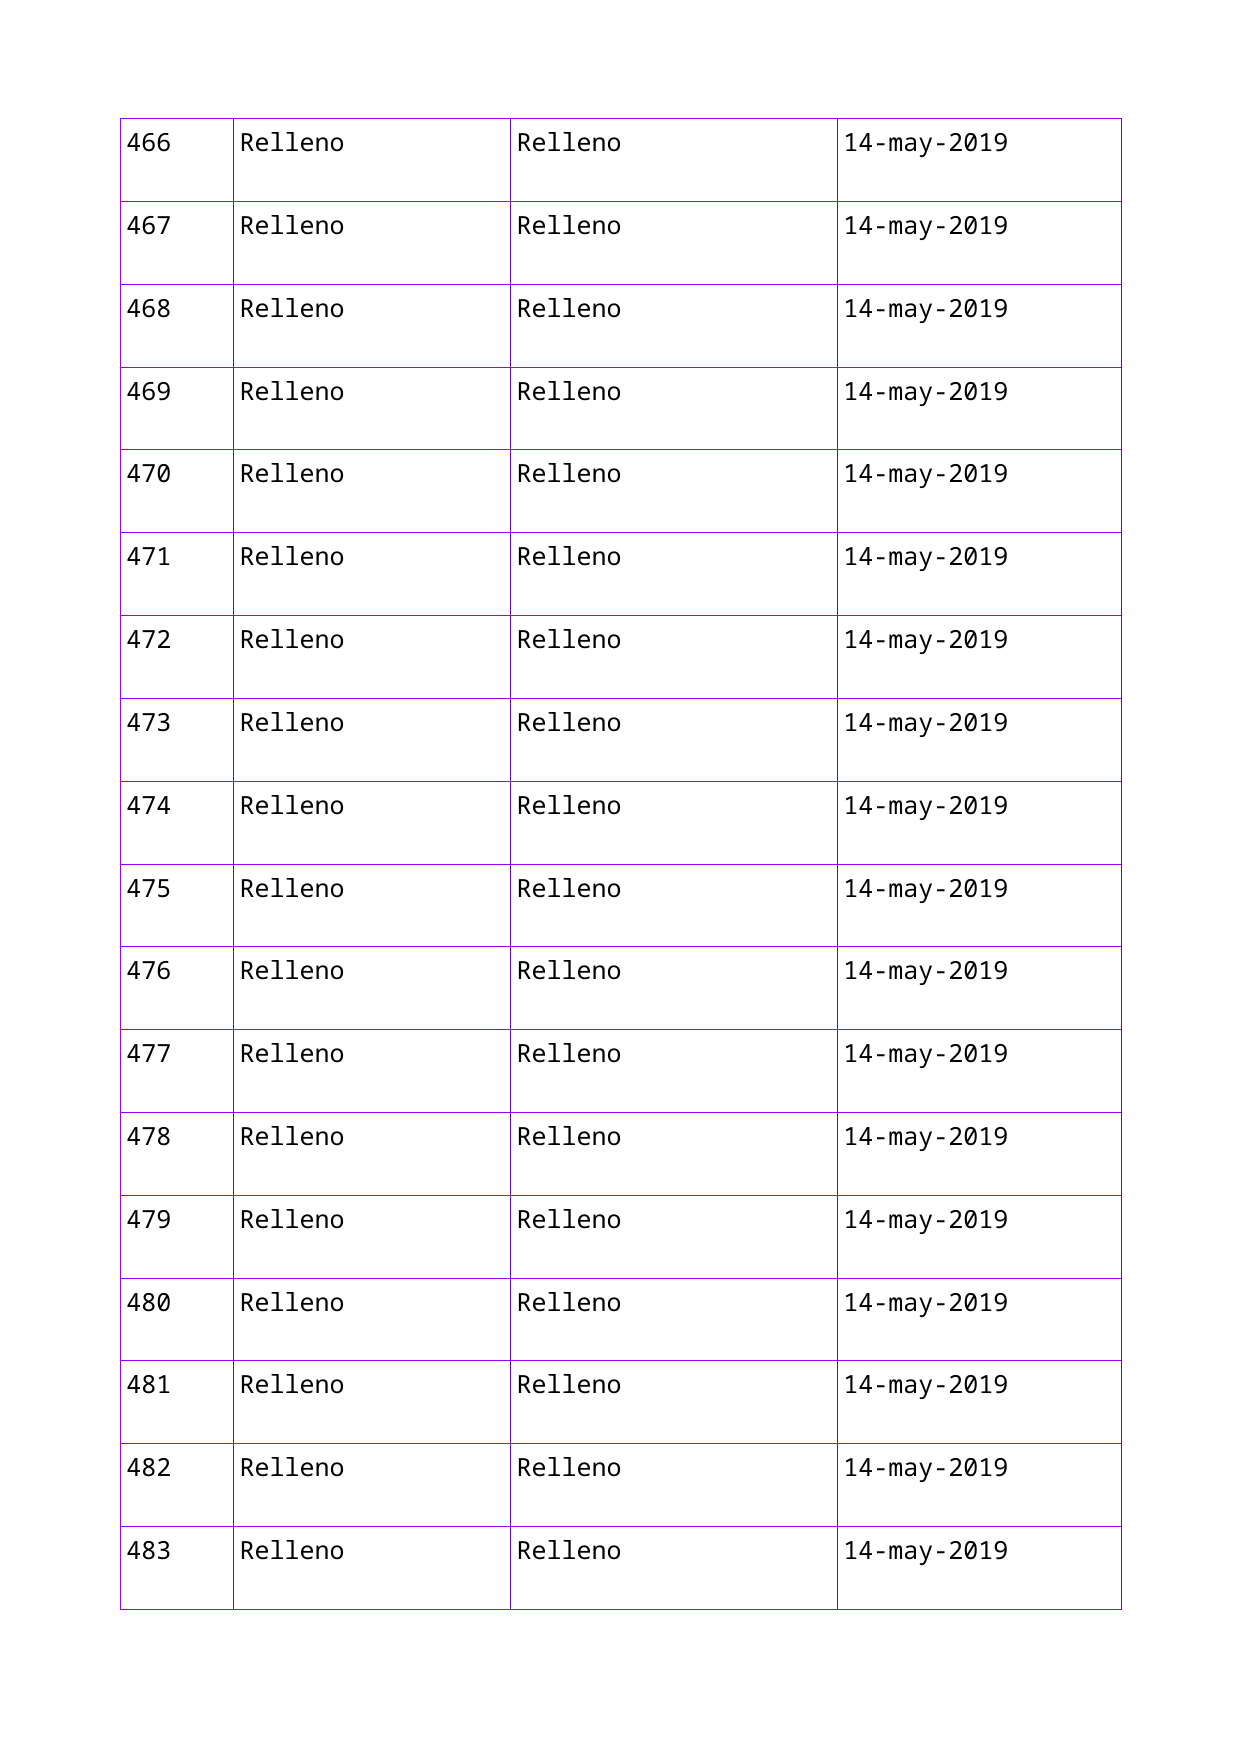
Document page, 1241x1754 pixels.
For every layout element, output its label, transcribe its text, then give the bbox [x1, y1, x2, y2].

table_cell Relleno [511, 202, 837, 284]
table_cell 14-may-2019 [838, 1527, 1121, 1609]
table_cell 479 [121, 1196, 233, 1277]
table_cell Relleno [511, 1361, 837, 1443]
table_cell 14-may-2019 [838, 782, 1121, 863]
table_cell 467 [121, 202, 233, 284]
table_cell 470 [121, 450, 233, 532]
table_cell 14-may-2019 [838, 1444, 1121, 1526]
table_cell [1122, 946, 1130, 1029]
table_cell 483 [121, 1527, 233, 1609]
table_cell 469 [121, 368, 233, 449]
table_cell Relleno [511, 782, 837, 863]
table_cell Relleno [511, 1113, 837, 1195]
table_cell Relleno [234, 1113, 510, 1195]
table_cell 14-may-2019 [838, 1113, 1121, 1195]
table_cell Relleno [511, 1279, 837, 1360]
table_cell [1122, 1526, 1130, 1609]
table_cell Relleno [234, 285, 510, 367]
table_cell 14-may-2019 [838, 285, 1121, 367]
table_cell Relleno [511, 1527, 837, 1609]
table_cell [1122, 532, 1130, 615]
table_cell 14-may-2019 [838, 202, 1121, 284]
table_cell [1122, 1112, 1130, 1195]
table_cell 14-may-2019 [838, 119, 1121, 201]
table_cell Relleno [511, 1030, 837, 1112]
table_cell Relleno [234, 202, 510, 284]
table_cell 477 [121, 1030, 233, 1112]
table_cell Relleno [511, 947, 837, 1029]
table_cell 466 [121, 119, 233, 201]
table_cell 480 [121, 1279, 233, 1360]
table_cell 14-may-2019 [838, 1361, 1121, 1443]
table_cell 14-may-2019 [838, 616, 1121, 698]
table_cell Relleno [511, 1444, 837, 1526]
table_cell 474 [121, 782, 233, 863]
table_cell 482 [121, 1444, 233, 1526]
table_cell Relleno [511, 119, 837, 201]
table_cell Relleno [234, 865, 510, 946]
table_cell 468 [121, 285, 233, 367]
table_cell Relleno [234, 1196, 510, 1277]
table_cell [1122, 1278, 1130, 1360]
table_cell [1122, 1360, 1130, 1443]
table_cell 14-may-2019 [838, 1279, 1121, 1360]
table_cell 476 [121, 947, 233, 1029]
table_cell Relleno [511, 285, 837, 367]
table_cell Relleno [234, 782, 510, 863]
table_cell 14-may-2019 [838, 865, 1121, 946]
table_cell Relleno [511, 533, 837, 615]
table_cell [1122, 1443, 1130, 1526]
table_cell Relleno [511, 865, 837, 946]
table_cell 481 [121, 1361, 233, 1443]
table_cell Relleno [234, 947, 510, 1029]
table_cell Relleno [511, 699, 837, 781]
table_cell Relleno [234, 1527, 510, 1609]
table_cell [1122, 118, 1130, 201]
table_cell Relleno [511, 1196, 837, 1277]
table_cell 14-may-2019 [838, 450, 1121, 532]
table_cell 14-may-2019 [838, 368, 1121, 449]
table_cell Relleno [234, 368, 510, 449]
table_cell 473 [121, 699, 233, 781]
table_cell Relleno [234, 1361, 510, 1443]
table_cell [1122, 1029, 1130, 1112]
table_cell Relleno [511, 616, 837, 698]
table_cell Relleno [234, 1030, 510, 1112]
table_cell Relleno [511, 450, 837, 532]
table_cell Relleno [234, 1444, 510, 1526]
table_cell Relleno [234, 533, 510, 615]
table_cell [1122, 449, 1130, 532]
table_cell 14-may-2019 [838, 1030, 1121, 1112]
table_cell [1122, 201, 1130, 284]
table_cell Relleno [234, 450, 510, 532]
table_cell 471 [121, 533, 233, 615]
table_cell Relleno [234, 616, 510, 698]
table_cell Relleno [234, 699, 510, 781]
table_cell 14-may-2019 [838, 699, 1121, 781]
table_cell 14-may-2019 [838, 533, 1121, 615]
table_cell 14-may-2019 [838, 947, 1121, 1029]
table_cell [1122, 367, 1130, 449]
table_cell 478 [121, 1113, 233, 1195]
table_cell 14-may-2019 [838, 1196, 1121, 1277]
table_cell [1122, 1195, 1130, 1277]
table_cell [1122, 781, 1130, 863]
table_cell 475 [121, 865, 233, 946]
table_cell Relleno [234, 119, 510, 201]
table_cell 472 [121, 616, 233, 698]
table_cell Relleno [234, 1279, 510, 1360]
table_cell [1122, 284, 1130, 367]
table_cell [1122, 615, 1130, 698]
table_cell Relleno [511, 368, 837, 449]
table_cell [1122, 864, 1130, 946]
table_cell [1122, 698, 1130, 781]
